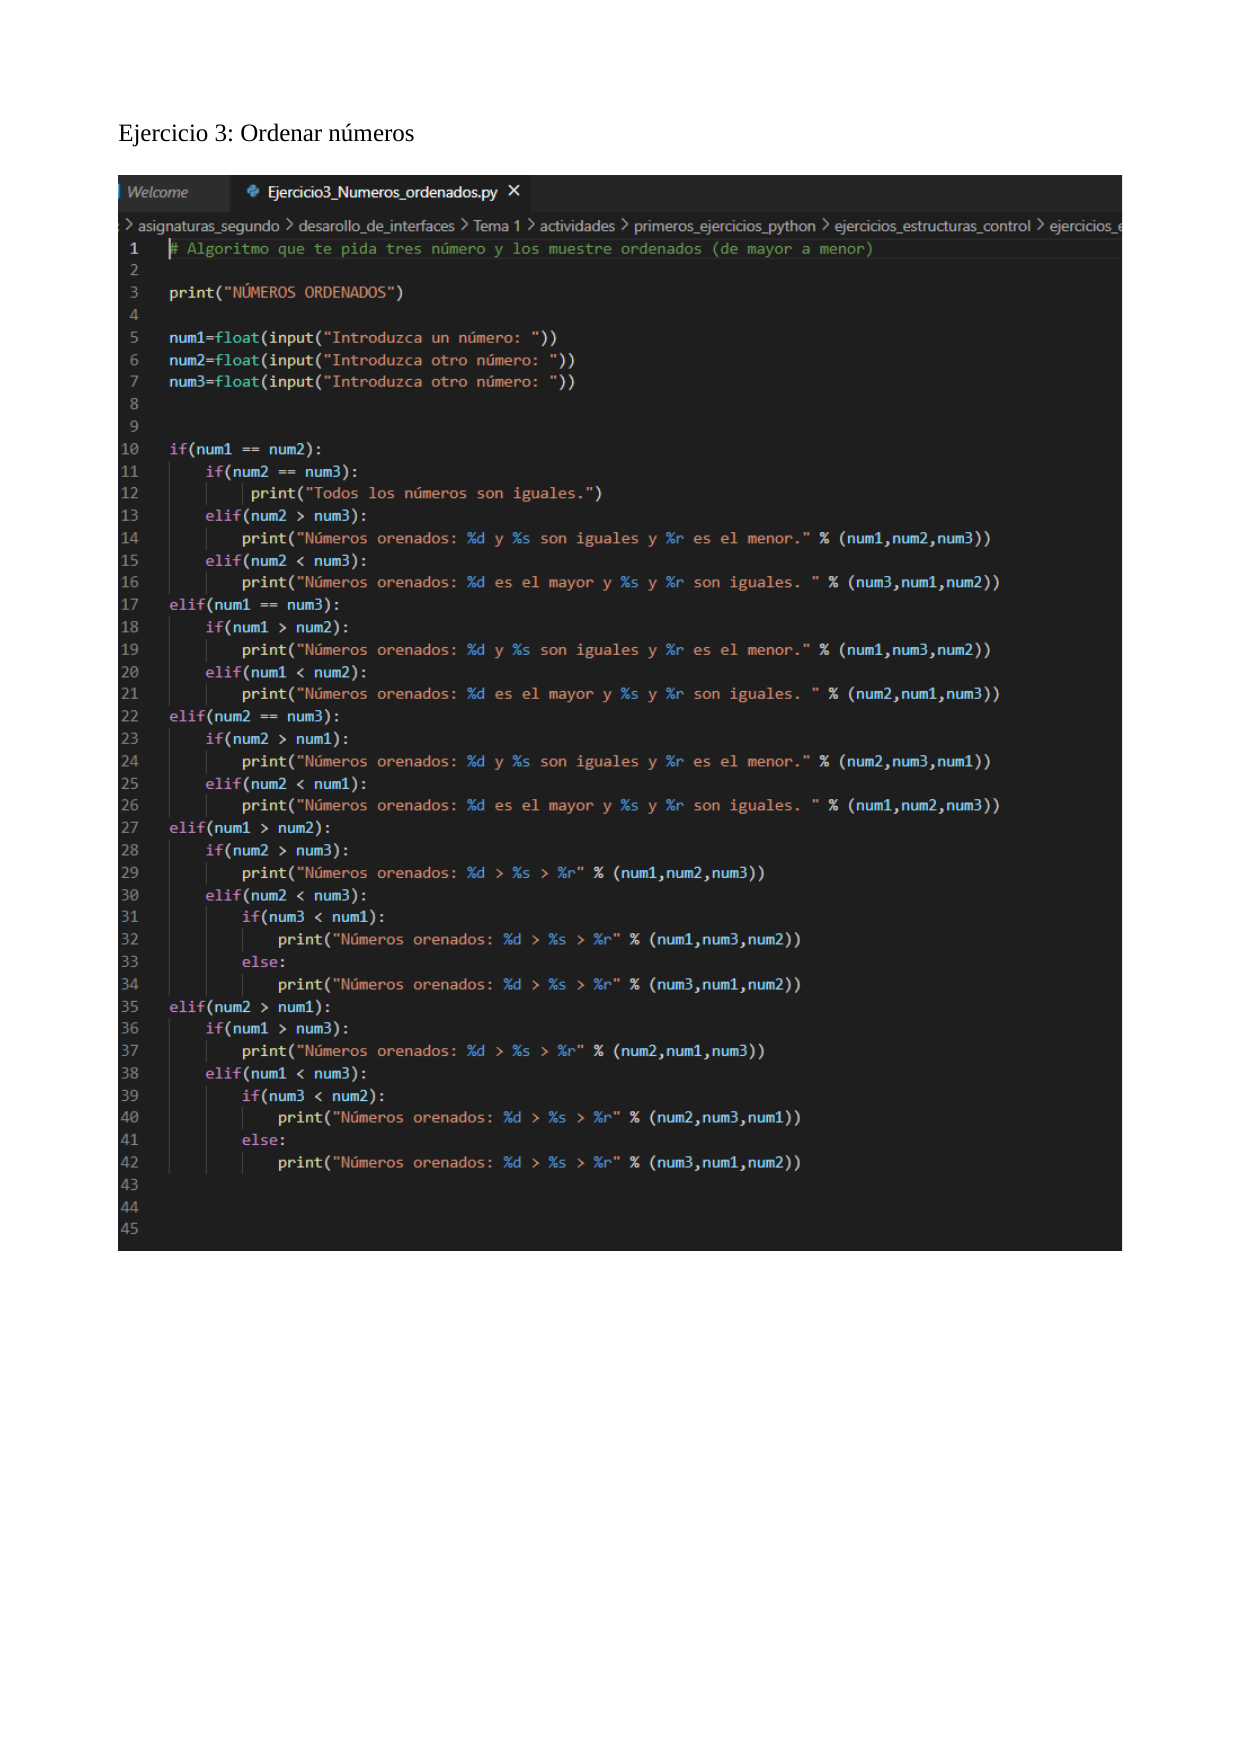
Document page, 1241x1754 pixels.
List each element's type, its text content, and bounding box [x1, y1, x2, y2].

text Ejercicio 3: Ordenar números [118, 118, 1122, 147]
picture [118, 175, 1123, 1251]
